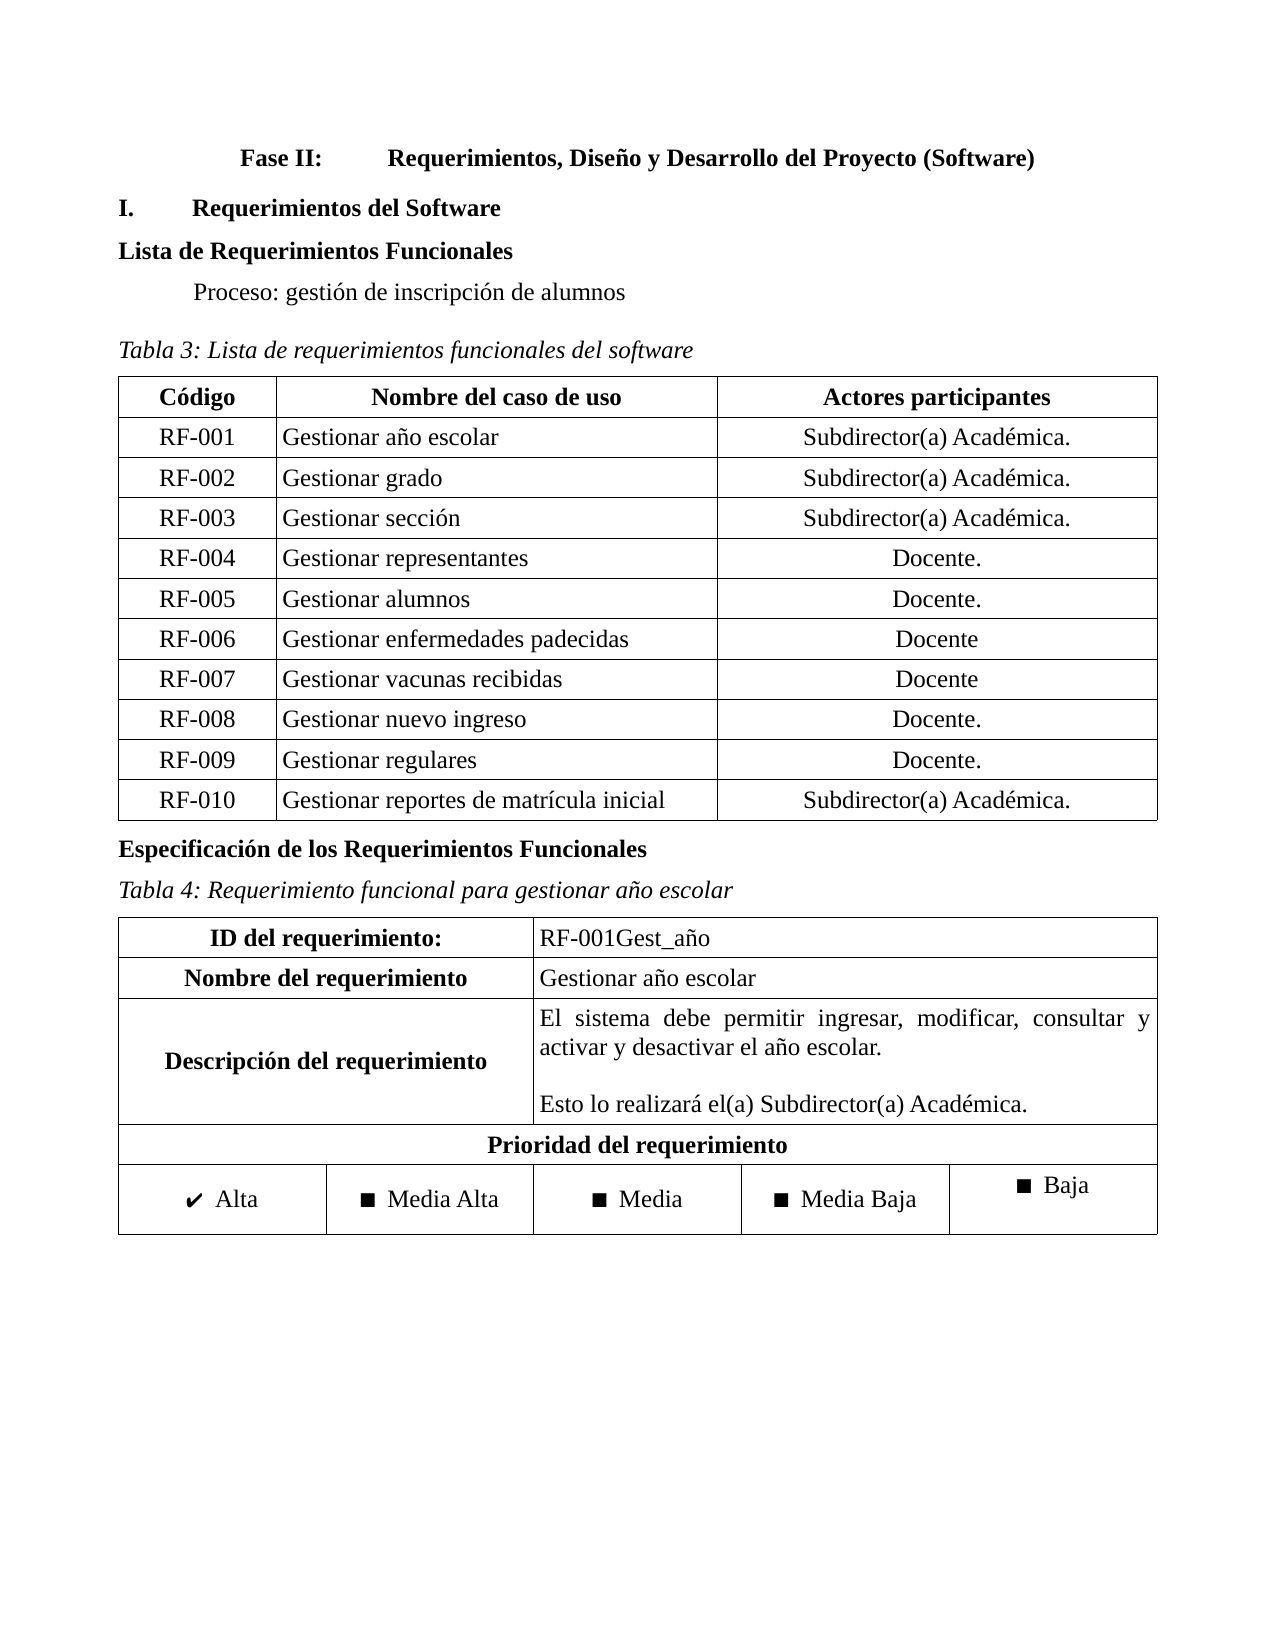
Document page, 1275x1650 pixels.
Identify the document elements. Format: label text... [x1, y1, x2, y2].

table_cell Docente. [718, 700, 1157, 739]
table_cell Alta [119, 1165, 326, 1233]
table_cell Gestionar año escolar [277, 418, 717, 457]
table_cell Prioridad del requerimiento [119, 1125, 1157, 1164]
table_cell RF-006 [119, 619, 276, 658]
table_cell Subdirector(a) Académica. [718, 498, 1157, 537]
table_cell RF-004 [119, 539, 276, 578]
table_cell Gestionar año escolar [534, 958, 1157, 997]
table_cell RF-001 [119, 418, 276, 457]
table_header ID del requerimiento: [119, 918, 533, 957]
table_cell RF-003 [119, 498, 276, 537]
subtitle Requerimientos, Diseño y Desarrollo del Proyecto (Software) [118, 143, 1157, 172]
table_cell Subdirector(a) Académica. [718, 780, 1157, 820]
table_cell Gestionar sección [277, 498, 717, 537]
table_cell Gestionar nuevo ingreso [277, 700, 717, 739]
table_cell RF-008 [119, 700, 276, 739]
text Tabla 4: Requerimiento funcional para gestionar año escolar [118, 876, 1157, 904]
table_cell Gestionar representantes [277, 539, 717, 578]
text Tabla 3: Lista de requerimientos funcionales del software [118, 335, 1157, 364]
table_cell Gestionar grado [277, 458, 717, 497]
table_cell Subdirector(a) Académica. [718, 418, 1157, 457]
text Proceso: gestión de inscripción de alumnos [118, 277, 1157, 306]
table_cell Docente. [718, 740, 1157, 779]
table_cell El sistema debe permitir ingresar, modificar, consultar y activar y desactivar el año escolar. Esto lo realizará el(a) Subdirector(a) Académica. [534, 999, 1157, 1124]
table_cell Docente. [718, 579, 1157, 618]
table_cell RF-005 [119, 579, 276, 618]
table_header Nombre del caso de uso [277, 377, 717, 417]
subtitle Especificación de los Requerimientos Funcionales [118, 834, 1157, 863]
table_cell Nombre del requerimiento [119, 958, 533, 997]
table_cell RF-009 [119, 740, 276, 779]
table_cell Gestionar alumnos [277, 579, 717, 618]
table_cell Docente [718, 619, 1157, 658]
table_header Actores participantes [718, 377, 1157, 417]
table_cell Gestionar enfermedades padecidas [277, 619, 717, 658]
table_cell Media [534, 1165, 741, 1233]
table_cell Gestionar regulares [277, 740, 717, 779]
table_cell RF-007 [119, 660, 276, 699]
table_cell RF-002 [119, 458, 276, 497]
table_header RF-001Gest_año [534, 918, 1157, 957]
table_cell RF-010 [119, 780, 276, 820]
table_cell Descripción del requerimiento [119, 999, 533, 1124]
table_header Código [119, 377, 276, 417]
table_cell Docente. [718, 539, 1157, 578]
table_cell Docente [718, 660, 1157, 699]
table_cell Media Baja [742, 1165, 949, 1233]
table_cell Gestionar vacunas recibidas [277, 660, 717, 699]
table_cell Media Alta [327, 1165, 533, 1233]
table_cell Subdirector(a) Académica. [718, 458, 1157, 497]
table_cell Gestionar reportes de matrícula inicial [277, 780, 717, 820]
table_cell Baja [950, 1165, 1157, 1233]
subtitle Lista de Requerimientos Funcionales [118, 236, 1157, 265]
subtitle Requerimientos del Software [118, 193, 1157, 221]
